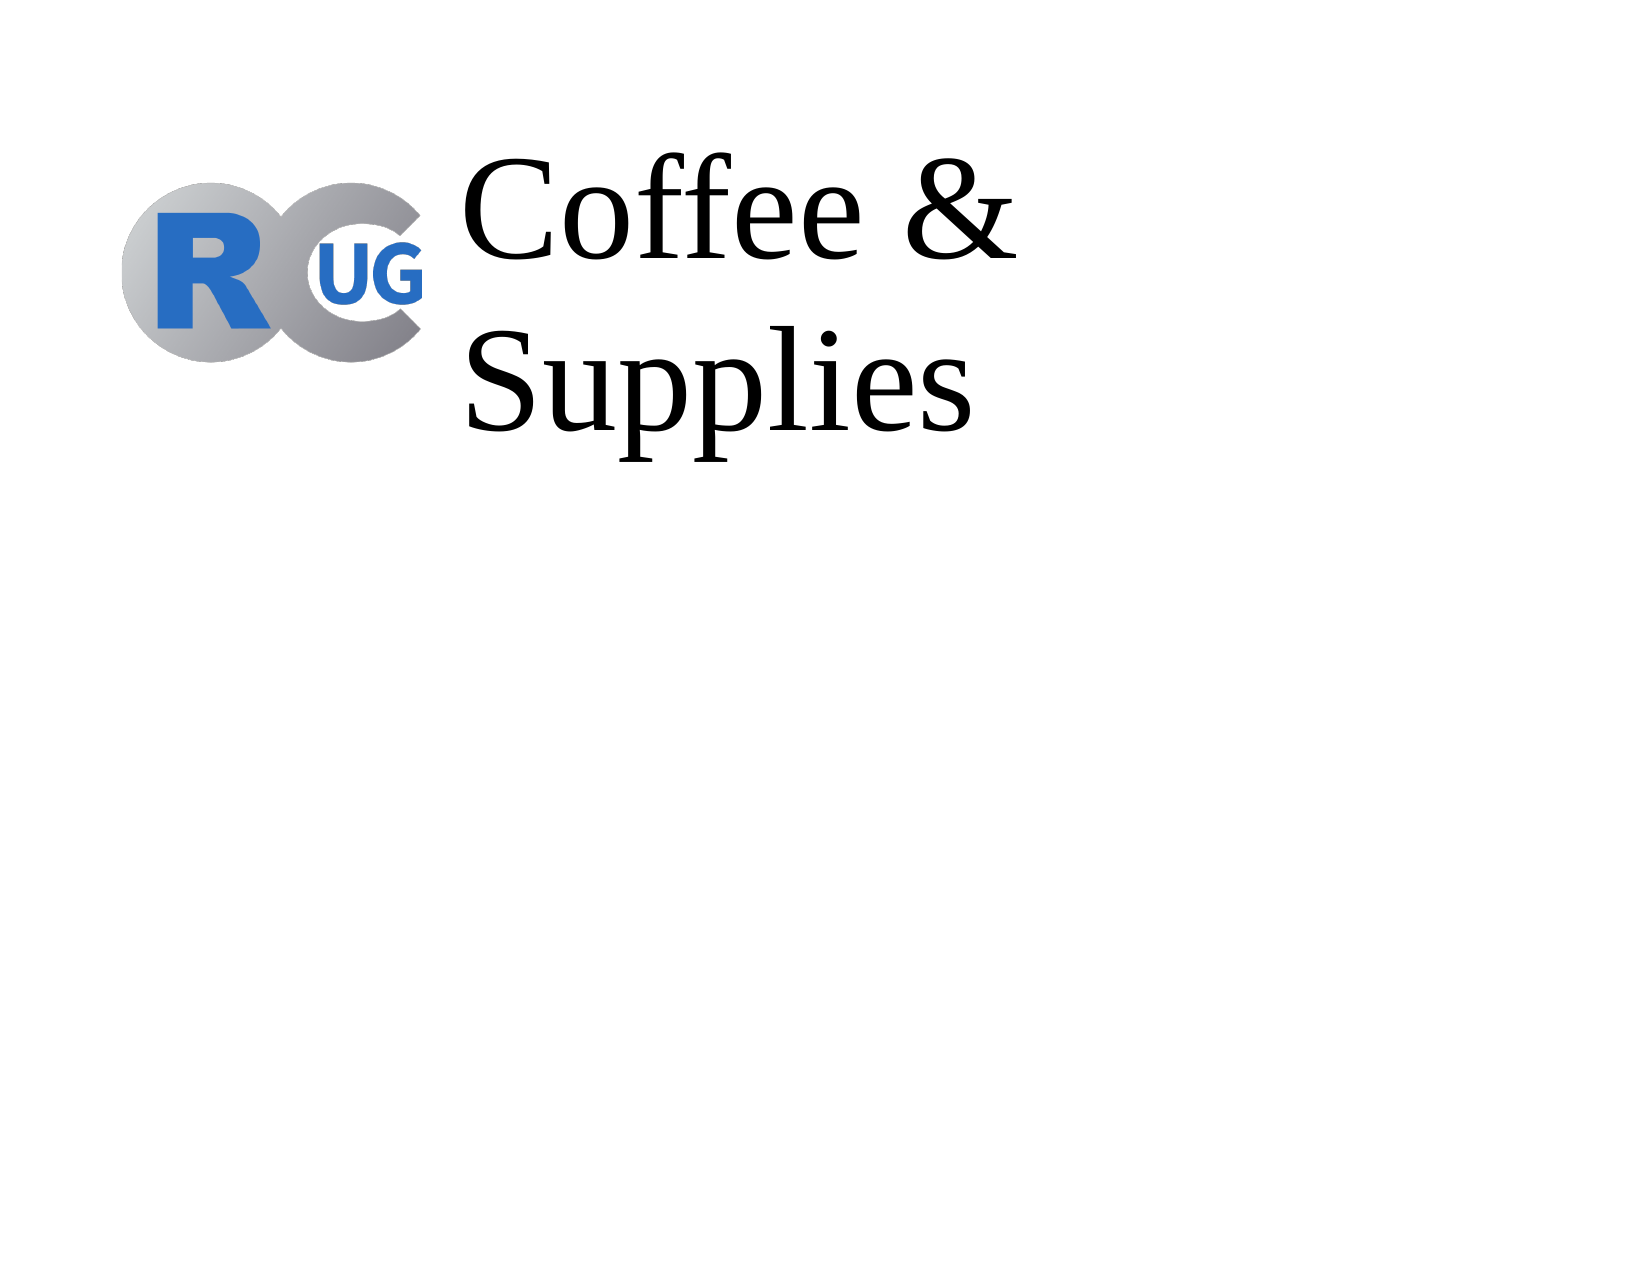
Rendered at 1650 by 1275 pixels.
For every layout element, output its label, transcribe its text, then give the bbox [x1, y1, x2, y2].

picture [121, 122, 422, 423]
text Coffee & Supplies [118, 118, 1532, 463]
